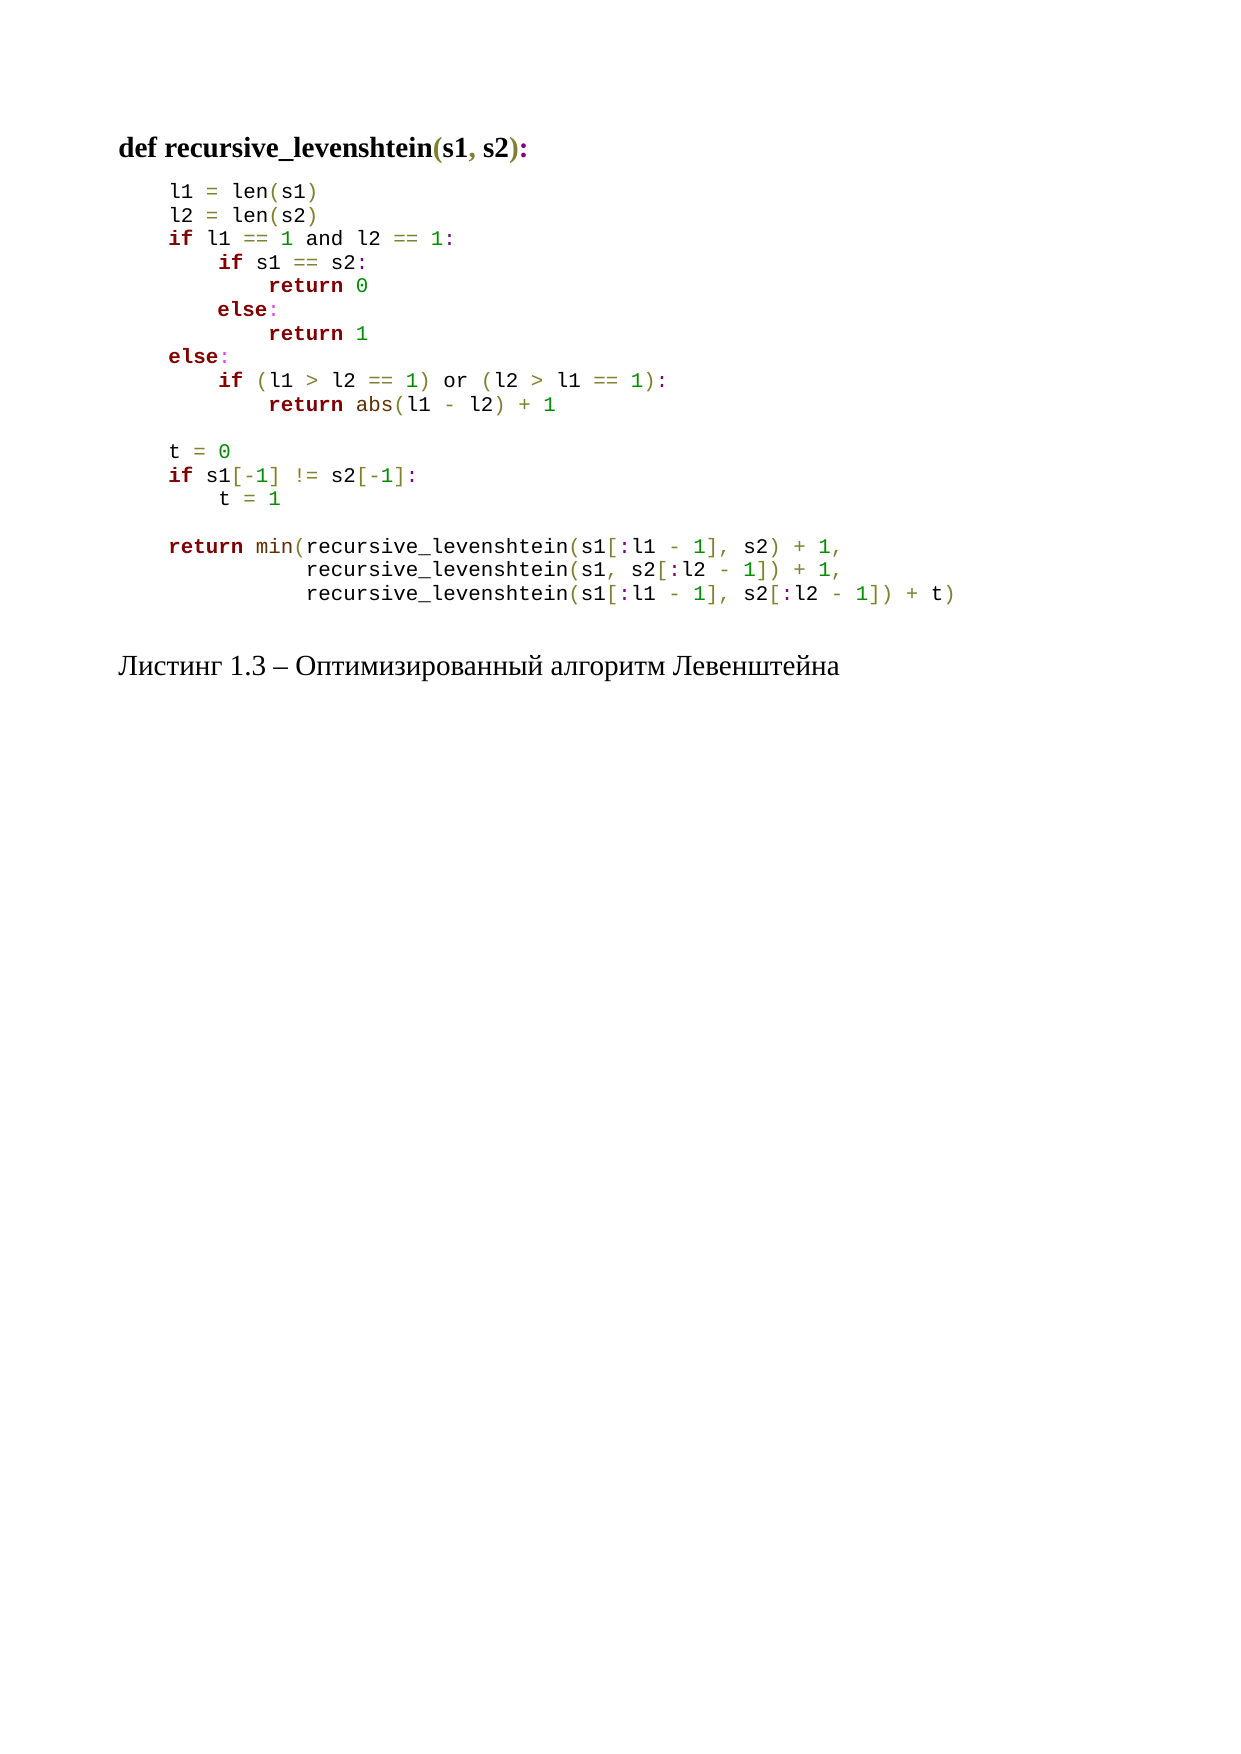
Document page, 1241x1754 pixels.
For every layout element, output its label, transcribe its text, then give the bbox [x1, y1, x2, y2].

text if s1 == s2: [118, 252, 1122, 276]
text t = 1 [118, 488, 1122, 512]
text l2 = len(s2) [118, 204, 1122, 228]
text if l1 == 1 and l2 == 1: [118, 228, 1122, 252]
text recursive_levenshtein(s1, s2[:l2 - 1]) + 1, [118, 559, 1122, 583]
text return min(recursive_levenshtein(s1[:l1 - 1], s2) + 1, [118, 536, 1122, 559]
text l1 = len(s1) [118, 181, 1122, 204]
text t = 0 [118, 441, 1122, 465]
text else: [118, 299, 1122, 323]
text return 1 [118, 323, 1122, 346]
text recursive_levenshtein(s1[:l1 - 1], s2[:l2 - 1]) + t) [118, 583, 1122, 607]
text def recursive_levenshtein(s1, s2): [118, 131, 1122, 164]
text if (l1 > l2 == 1) or (l2 > l1 == 1): [118, 370, 1122, 394]
text return abs(l1 - l2) + 1 [118, 394, 1122, 417]
text if s1[-1] != s2[-1]: [118, 465, 1122, 488]
text return 0 [118, 276, 1122, 299]
text else: [118, 346, 1122, 370]
text Листинг 1.3 – Оптимизированный алгоритм Левенштейна [118, 648, 1122, 682]
